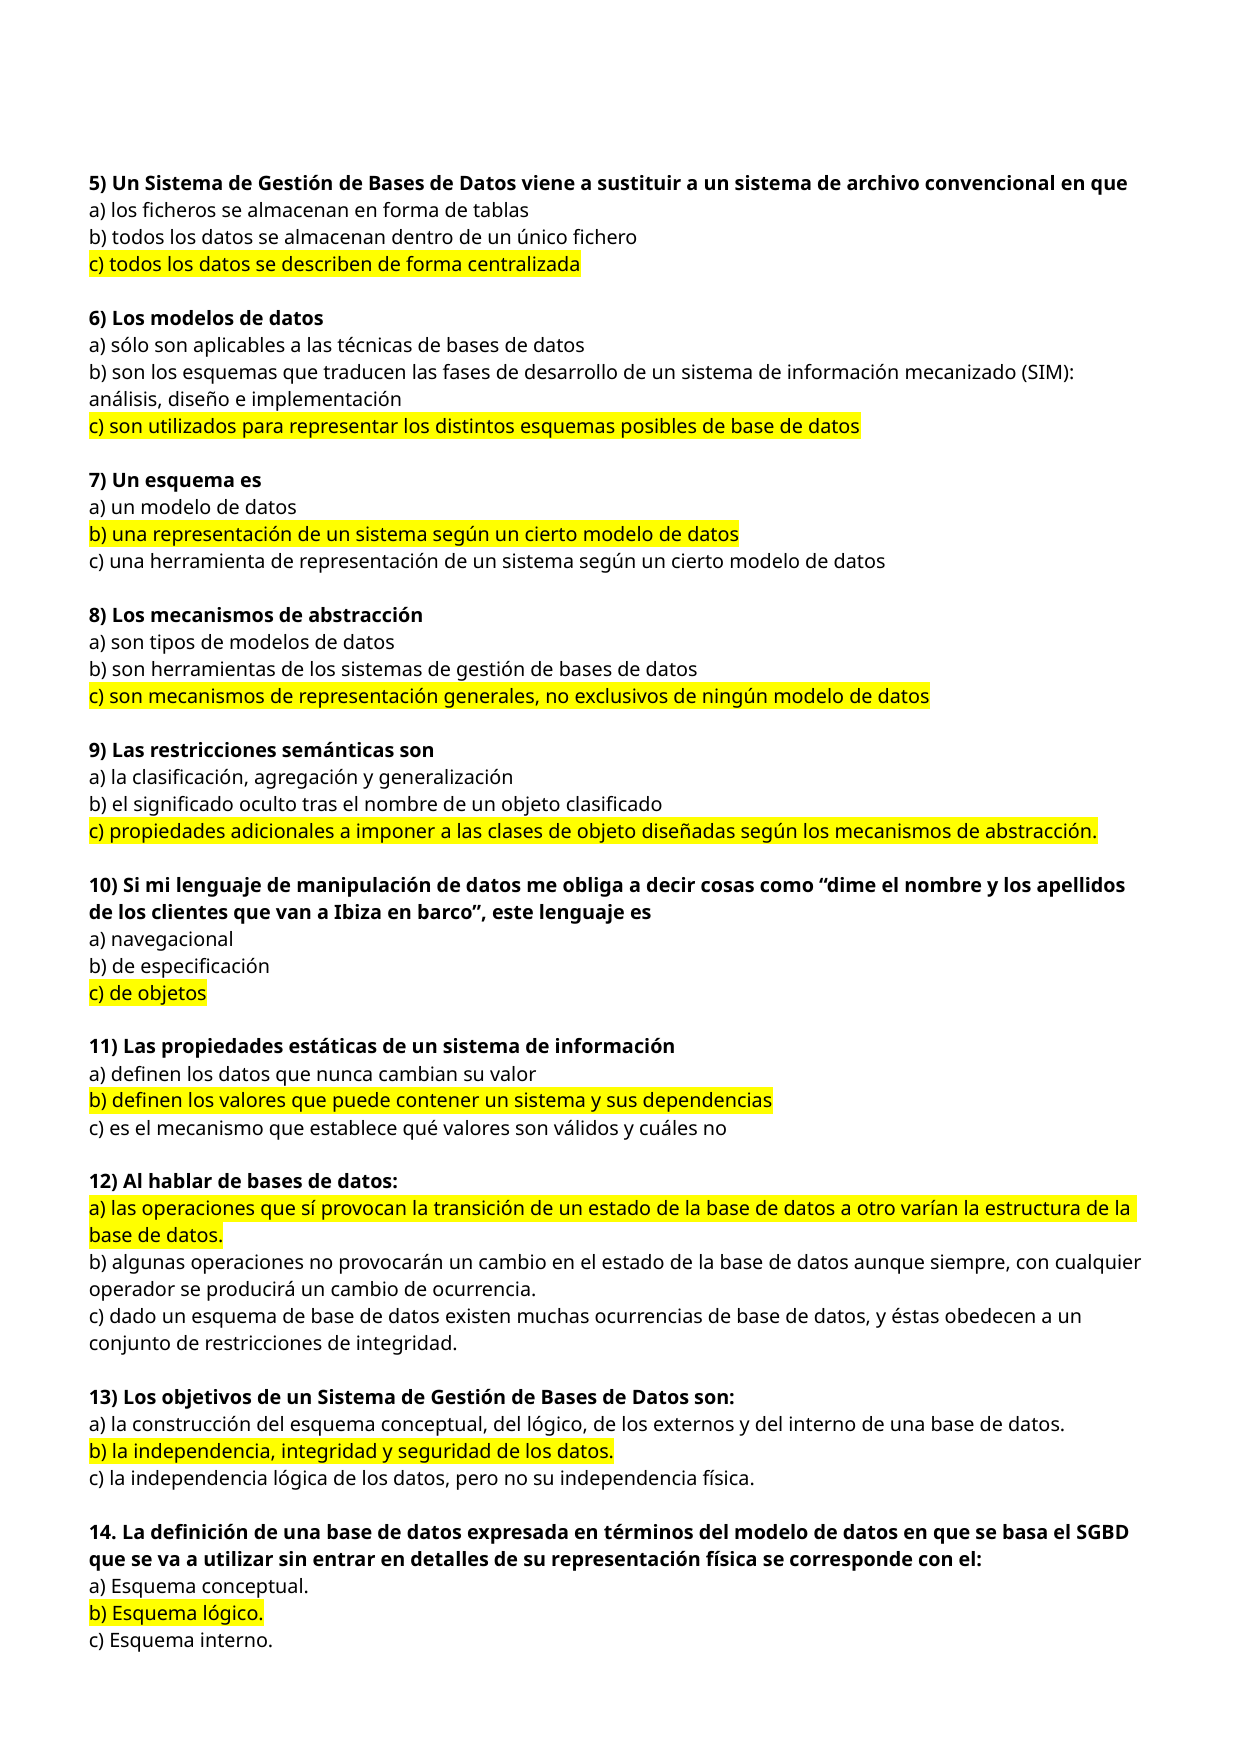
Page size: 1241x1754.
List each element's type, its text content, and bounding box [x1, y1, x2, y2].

text a) Esquema conceptual. [88, 1572, 1152, 1599]
text b) el significado oculto tras el nombre de un objeto clasificado [88, 790, 1152, 817]
text b) algunas operaciones no provocarán un cambio en el estado de la base de datos aunque siempre, con cualquier operador se producirá un cambio de ocurrencia. [88, 1249, 1152, 1303]
text a) son tipos de modelos de datos [88, 628, 1152, 655]
text c) una herramienta de representación de un sistema según un cierto modelo de datos [88, 547, 1152, 574]
text c) la independencia lógica de los datos, pero no su independencia física. [88, 1464, 1152, 1491]
text c) dado un esquema de base de datos existen muchas ocurrencias de base de datos, y éstas obedecen a un conjunto de restricciones de integridad. [88, 1303, 1152, 1357]
text a) definen los datos que nunca cambian su valor [88, 1060, 1152, 1087]
text a) la clasificación, agregación y generalización [88, 763, 1152, 790]
text 14. La definición de una base de datos expresada en términos del modelo de datos en que se basa el SGBD que se va a utilizar sin entrar en detalles de su representación física se corresponde con el: [88, 1518, 1152, 1572]
text 12) Al hablar de bases de datos: [88, 1168, 1152, 1195]
text a) navegacional [88, 925, 1152, 952]
text b) son herramientas de los sistemas de gestión de bases de datos [88, 655, 1152, 682]
text a) los ficheros se almacenan en forma de tablas [88, 196, 1152, 223]
text b) Esquema lógico. [88, 1599, 1152, 1626]
text 11) Las propiedades estáticas de un sistema de información [88, 1033, 1152, 1060]
text b) definen los valores que puede contener un sistema y sus dependencias [88, 1087, 1152, 1114]
text 6) Los modelos de datos [88, 304, 1152, 331]
text c) Esquema interno. [88, 1626, 1152, 1653]
text b) la independencia, integridad y seguridad de los datos. [88, 1437, 1152, 1464]
text b) todos los datos se almacenan dentro de un único fichero [88, 223, 1152, 250]
text c) todos los datos se describen de forma centralizada [88, 250, 1152, 277]
text 10) Si mi lenguaje de manipulación de datos me obliga a decir cosas como “dime el nombre y los apellidos de los clientes que van a Ibiza en barco”, este lenguaje es [88, 871, 1152, 925]
text c) son utilizados para representar los distintos esquemas posibles de base de datos [88, 412, 1152, 439]
text 7) Un esquema es [88, 466, 1152, 493]
text b) de especificación [88, 952, 1152, 979]
text c) son mecanismos de representación generales, no exclusivos de ningún modelo de datos [88, 682, 1152, 709]
text c) propiedades adicionales a imponer a las clases de objeto diseñadas según los mecanismos de abstracción. [88, 817, 1152, 844]
text 8) Los mecanismos de abstracción [88, 601, 1152, 628]
text a) sólo son aplicables a las técnicas de bases de datos [88, 331, 1152, 358]
text a) la construcción del esquema conceptual, del lógico, de los externos y del interno de una base de datos. [88, 1411, 1152, 1437]
text b) son los esquemas que traducen las fases de desarrollo de un sistema de información mecanizado (SIM): análisis, diseño e implementación [88, 358, 1152, 412]
text a) las operaciones que sí provocan la transición de un estado de la base de datos a otro varían la estructura de la base de datos. [88, 1195, 1152, 1249]
text c) es el mecanismo que establece qué valores son válidos y cuáles no [88, 1114, 1152, 1141]
text a) un modelo de datos [88, 493, 1152, 520]
text 9) Las restricciones semánticas son [88, 736, 1152, 763]
text b) una representación de un sistema según un cierto modelo de datos [88, 520, 1152, 547]
text 5) Un Sistema de Gestión de Bases de Datos viene a sustituir a un sistema de archivo convencional en que [88, 169, 1152, 196]
text c) de objetos [88, 979, 1152, 1006]
text 13) Los objetivos de un Sistema de Gestión de Bases de Datos son: [88, 1383, 1152, 1411]
